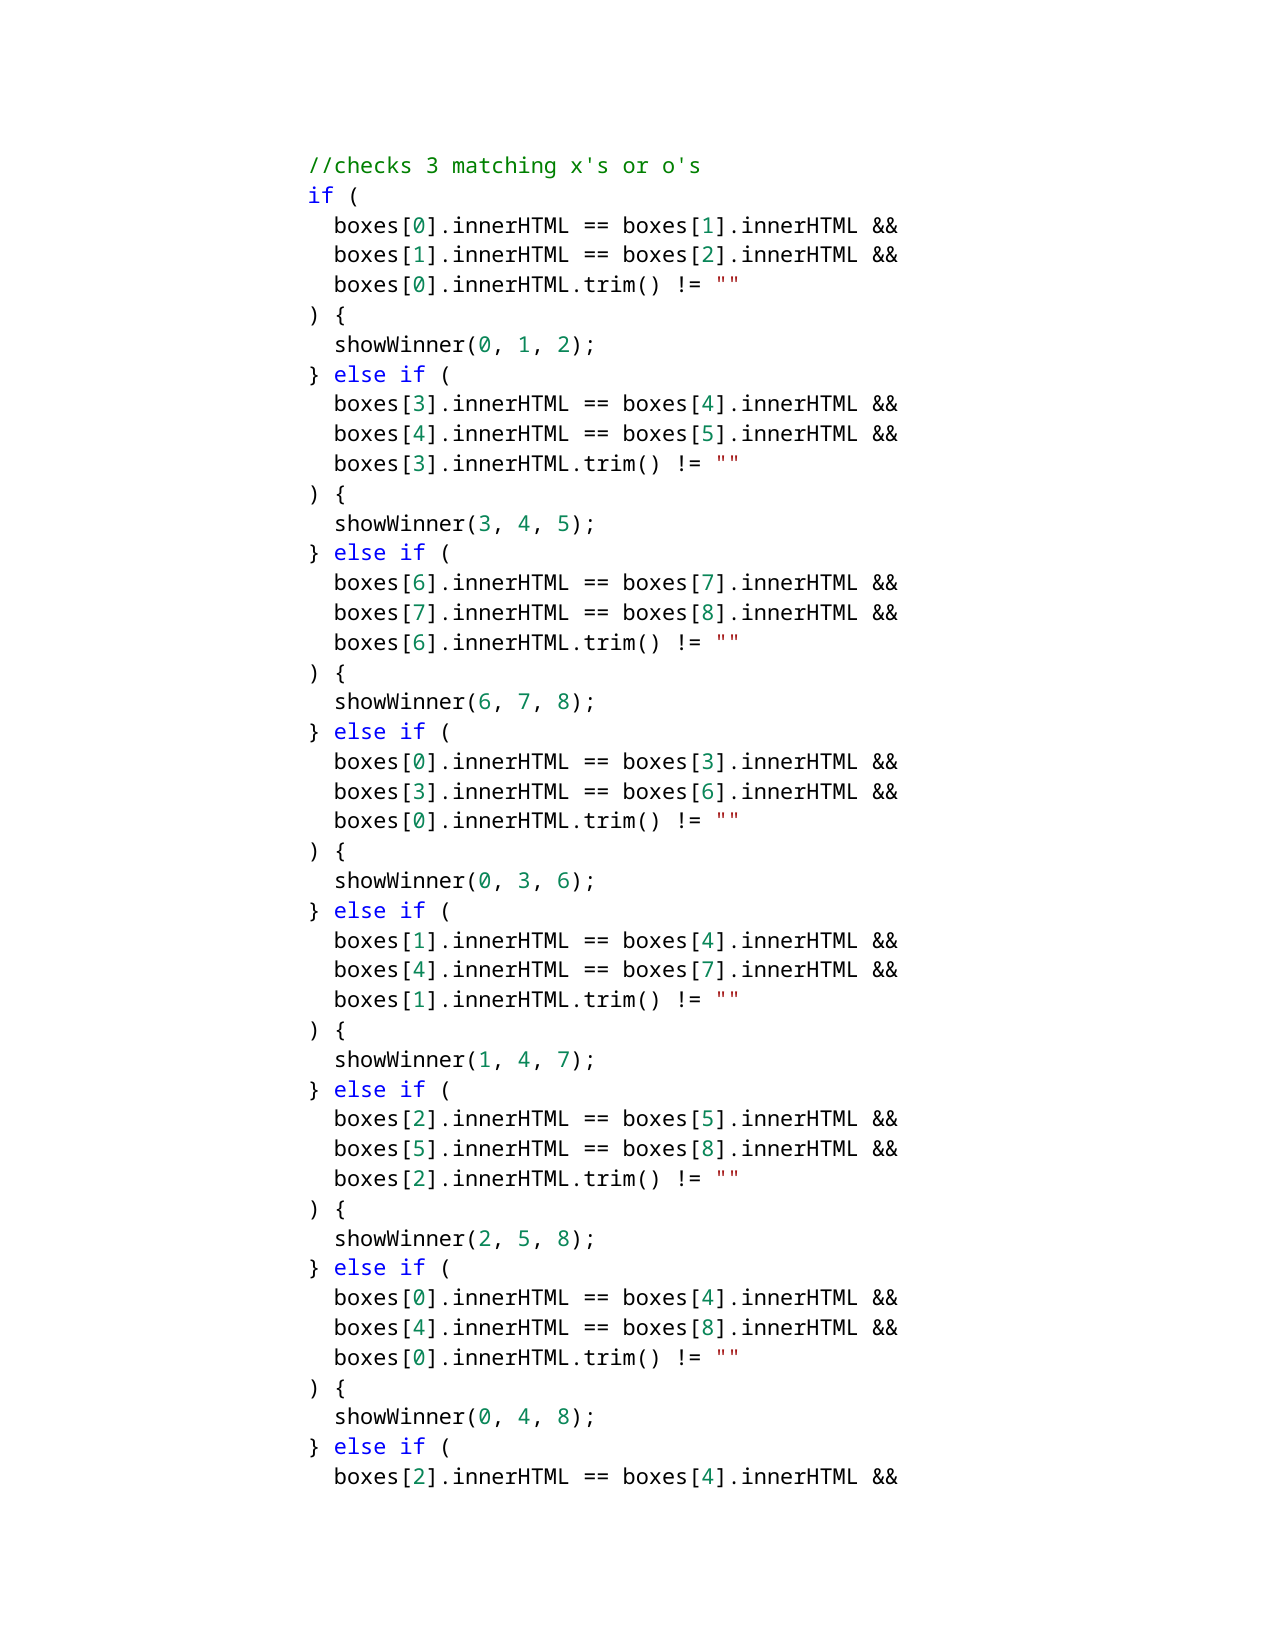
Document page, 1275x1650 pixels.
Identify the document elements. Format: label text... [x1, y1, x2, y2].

text boxes[0].innerHTML.trim() != "" [150, 269, 1125, 299]
text showWinner(1, 4, 7); [150, 1044, 1125, 1073]
text boxes[6].innerHTML == boxes[7].innerHTML && [150, 567, 1125, 597]
text ) { [150, 299, 1125, 329]
text boxes[2].innerHTML == boxes[4].innerHTML && [150, 1461, 1125, 1491]
text boxes[0].innerHTML.trim() != "" [150, 805, 1125, 835]
text } else if ( [150, 537, 1125, 567]
text ) { [150, 1193, 1125, 1222]
text boxes[3].innerHTML == boxes[4].innerHTML && [150, 388, 1125, 418]
text boxes[6].innerHTML.trim() != "" [150, 627, 1125, 656]
text boxes[2].innerHTML.trim() != "" [150, 1163, 1125, 1193]
text showWinner(6, 7, 8); [150, 686, 1125, 716]
text } else if ( [150, 716, 1125, 746]
text boxes[2].innerHTML == boxes[5].innerHTML && [150, 1103, 1125, 1133]
text } else if ( [150, 1252, 1125, 1282]
text ) { [150, 478, 1125, 507]
text } else if ( [150, 1431, 1125, 1461]
text boxes[5].innerHTML == boxes[8].innerHTML && [150, 1133, 1125, 1163]
text boxes[1].innerHTML.trim() != "" [150, 984, 1125, 1014]
text ) { [150, 656, 1125, 686]
text } else if ( [150, 895, 1125, 924]
text boxes[4].innerHTML == boxes[5].innerHTML && [150, 418, 1125, 448]
text if ( [150, 180, 1125, 209]
text ) { [150, 1014, 1125, 1044]
text } else if ( [150, 1073, 1125, 1103]
text showWinner(0, 4, 8); [150, 1401, 1125, 1431]
text ) { [150, 835, 1125, 865]
text boxes[0].innerHTML == boxes[1].innerHTML && [150, 209, 1125, 239]
text } else if ( [150, 358, 1125, 388]
text boxes[7].innerHTML == boxes[8].innerHTML && [150, 597, 1125, 627]
text showWinner(0, 3, 6); [150, 865, 1125, 895]
text showWinner(3, 4, 5); [150, 507, 1125, 537]
text boxes[4].innerHTML == boxes[7].innerHTML && [150, 954, 1125, 984]
text boxes[3].innerHTML == boxes[6].innerHTML && [150, 776, 1125, 805]
text ) { [150, 1371, 1125, 1401]
text boxes[0].innerHTML == boxes[3].innerHTML && [150, 746, 1125, 776]
text boxes[0].innerHTML.trim() != "" [150, 1342, 1125, 1371]
text boxes[3].innerHTML.trim() != "" [150, 448, 1125, 478]
text showWinner(0, 1, 2); [150, 329, 1125, 358]
text showWinner(2, 5, 8); [150, 1222, 1125, 1252]
text //checks 3 matching x's or o's [150, 150, 1125, 180]
text boxes[1].innerHTML == boxes[2].innerHTML && [150, 239, 1125, 269]
text boxes[0].innerHTML == boxes[4].innerHTML && [150, 1282, 1125, 1312]
text boxes[1].innerHTML == boxes[4].innerHTML && [150, 924, 1125, 954]
text boxes[4].innerHTML == boxes[8].innerHTML && [150, 1312, 1125, 1342]
